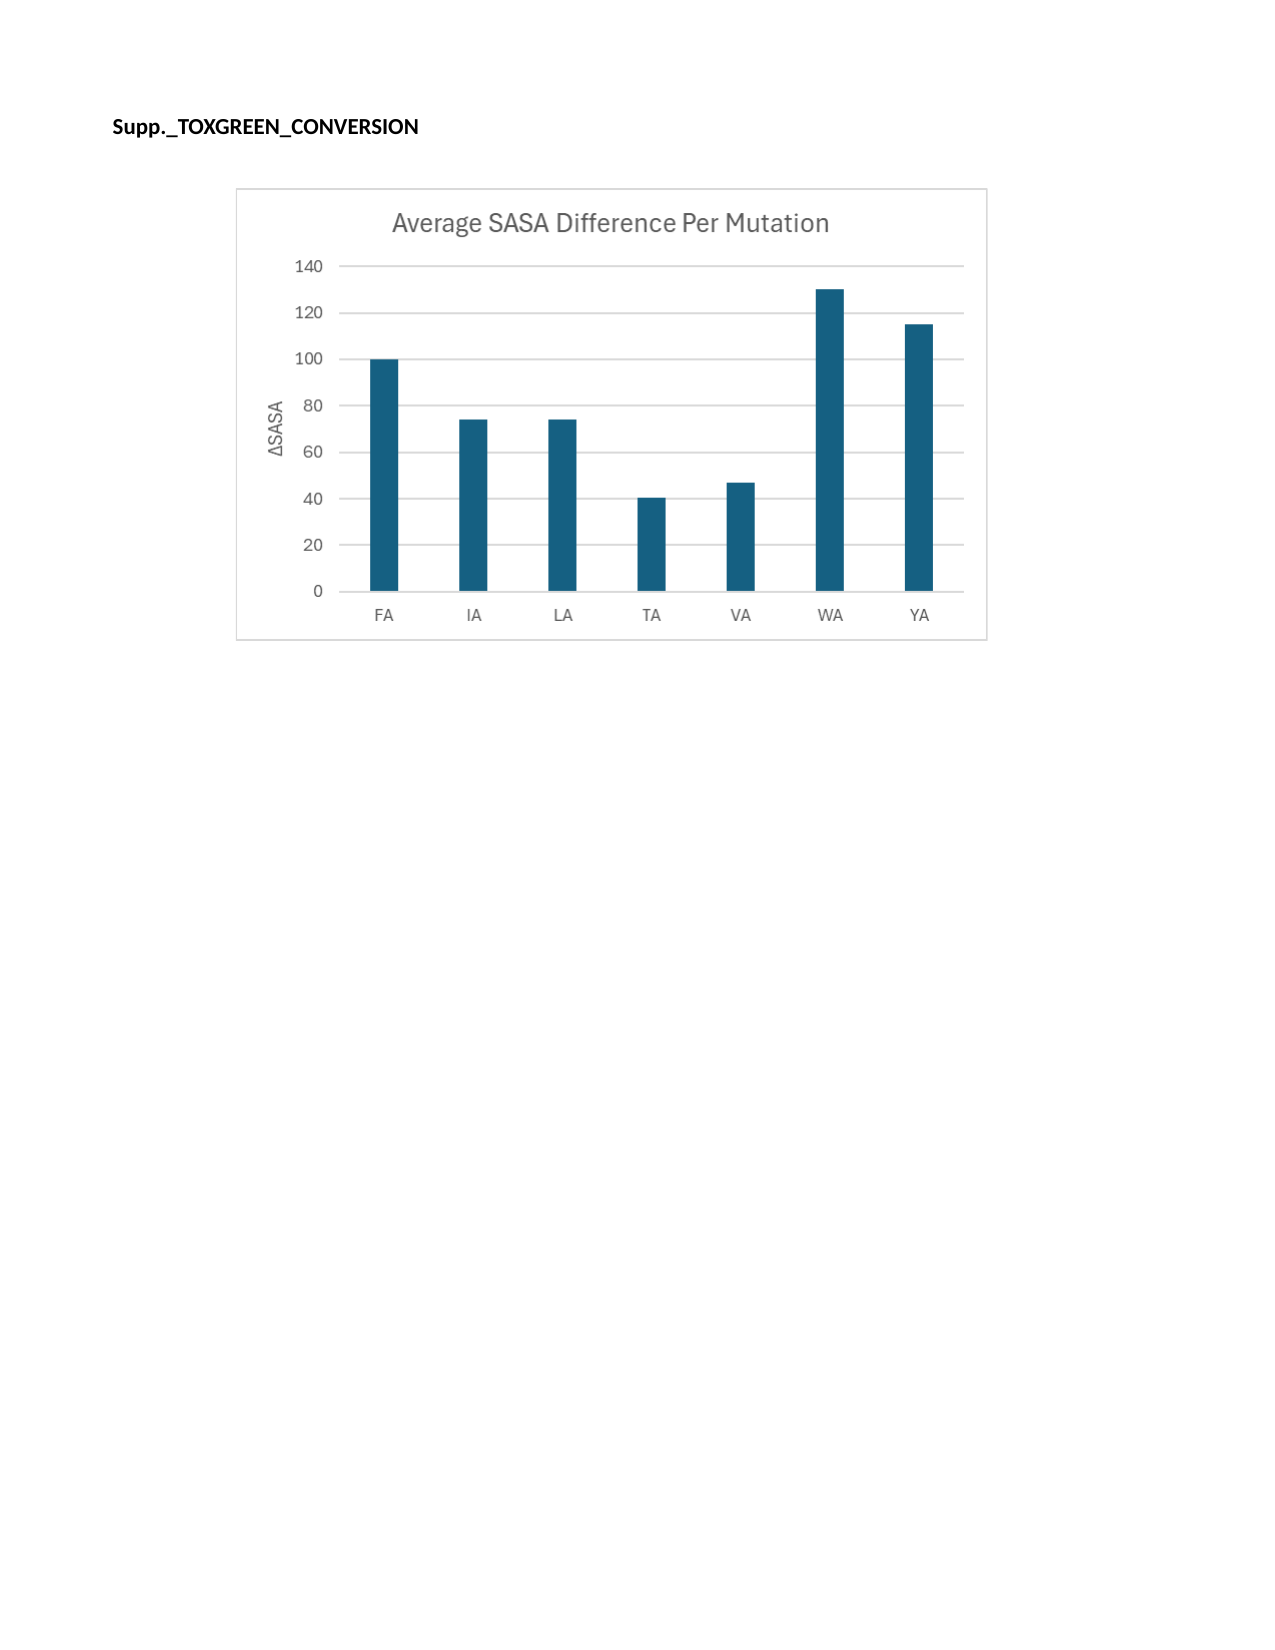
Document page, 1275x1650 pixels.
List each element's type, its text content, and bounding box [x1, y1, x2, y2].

text Supp._TOXGREEN_CONVERSION [112, 112, 1162, 141]
picture [235, 188, 988, 641]
